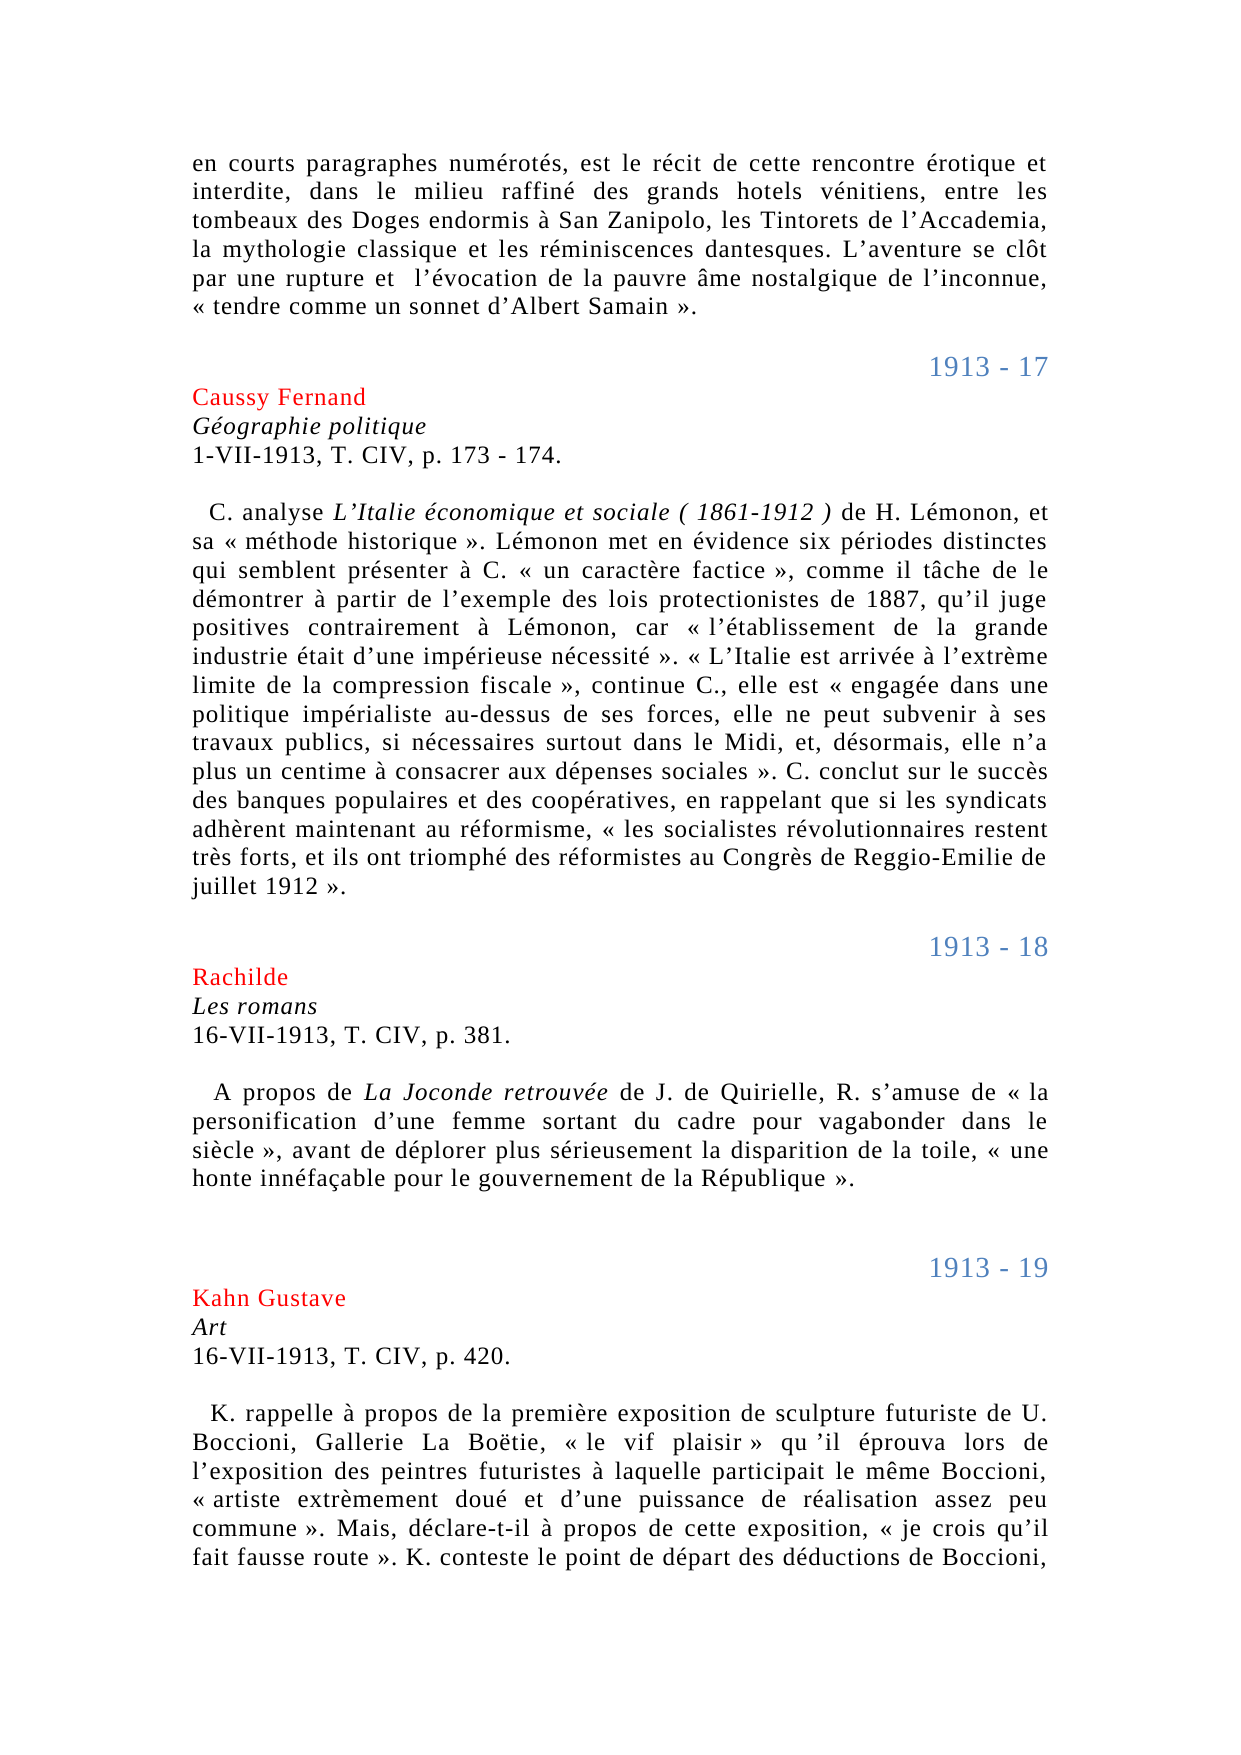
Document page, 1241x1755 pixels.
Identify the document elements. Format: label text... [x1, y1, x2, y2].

text 1-VII-1913, T. CIV, p. 173 - 174. [192, 440, 1048, 469]
text K. rappelle à propos de la première exposition de sculpture futuriste de U. Boccioni, Gallerie La Boëtie, « le vif plaisir » qu ’il éprouva lors de l’exposition des peintres futuristes à laquelle participait le même Boccioni, « artiste extrèmement doué et d’une puissance de réalisation assez peu commune ». Mais, déclare-t-il à propos de cette exposition, « je crois qu’il fait fausse route ». K. conteste le point de départ des déductions de Boccioni, [192, 1398, 1048, 1571]
subtitle 1913 - 17 [192, 349, 1048, 382]
text 16-VII-1913, T. CIV, p. 381. [192, 1020, 1048, 1048]
text A propos de La Joconde retrouvée de J. de Quirielle, R. s’amuse de « la personification d’une femme sortant du cadre pour vagabonder dans le siècle », avant de déplorer plus sérieusement la disparition de la toile, « une honte innéfaçable pour le gouvernement de la République ». [192, 1077, 1048, 1192]
text en courts paragraphes numérotés, est le récit de cette rencontre érotique et interdite, dans le milieu raffiné des grands hotels vénitiens, entre les tombeaux des Doges endormis à San Zanipolo, les Tintorets de l’Accademia, la mythologie classique et les réminiscences dantesques. L’aventure se clôt par une rupture et l’évocation de la pauvre âme nostalgique de l’inconnue, « tendre comme un sonnet d’Albert Samain ». [192, 148, 1048, 320]
text Kahn Gustave [192, 1283, 1048, 1312]
text Géographie politique [192, 411, 1048, 440]
subtitle 1913 - 19 [192, 1250, 1048, 1283]
text C. analyse L’Italie économique et sociale ( 1861-1912 ) de H. Lémonon, et sa « méthode historique ». Lémonon met en évidence six périodes distinctes qui semblent présenter à C. « un caractère factice », comme il tâche de le démontrer à partir de l’exemple des lois protectionistes de 1887, qu’il juge positives contrairement à Lémonon, car « l’établissement de la grande industrie était d’une impérieuse nécessité ». « L’Italie est arrivée à l’extrème limite de la compression fiscale », continue C., elle est « engagée dans une politique impérialiste au-dessus de ses forces, elle ne peut subvenir à ses travaux publics, si nécessaires surtout dans le Midi, et, désormais, elle n’a plus un centime à consacrer aux dépenses sociales ». C. conclut sur le succès des banques populaires et des coopératives, en rappelant que si les syndicats adhèrent maintenant au réformisme, « les socialistes révolutionnaires restent très forts, et ils ont triomphé des réformistes au Congrès de Reggio-Emilie de juillet 1912 ». [192, 497, 1048, 900]
subtitle 1913 - 18 [192, 929, 1048, 962]
text Art [192, 1312, 1048, 1341]
text Caussy Fernand [192, 382, 1048, 411]
text Les romans [192, 991, 1048, 1020]
text 16-VII-1913, T. CIV, p. 420. [192, 1341, 1048, 1369]
text Rachilde [192, 962, 1048, 991]
